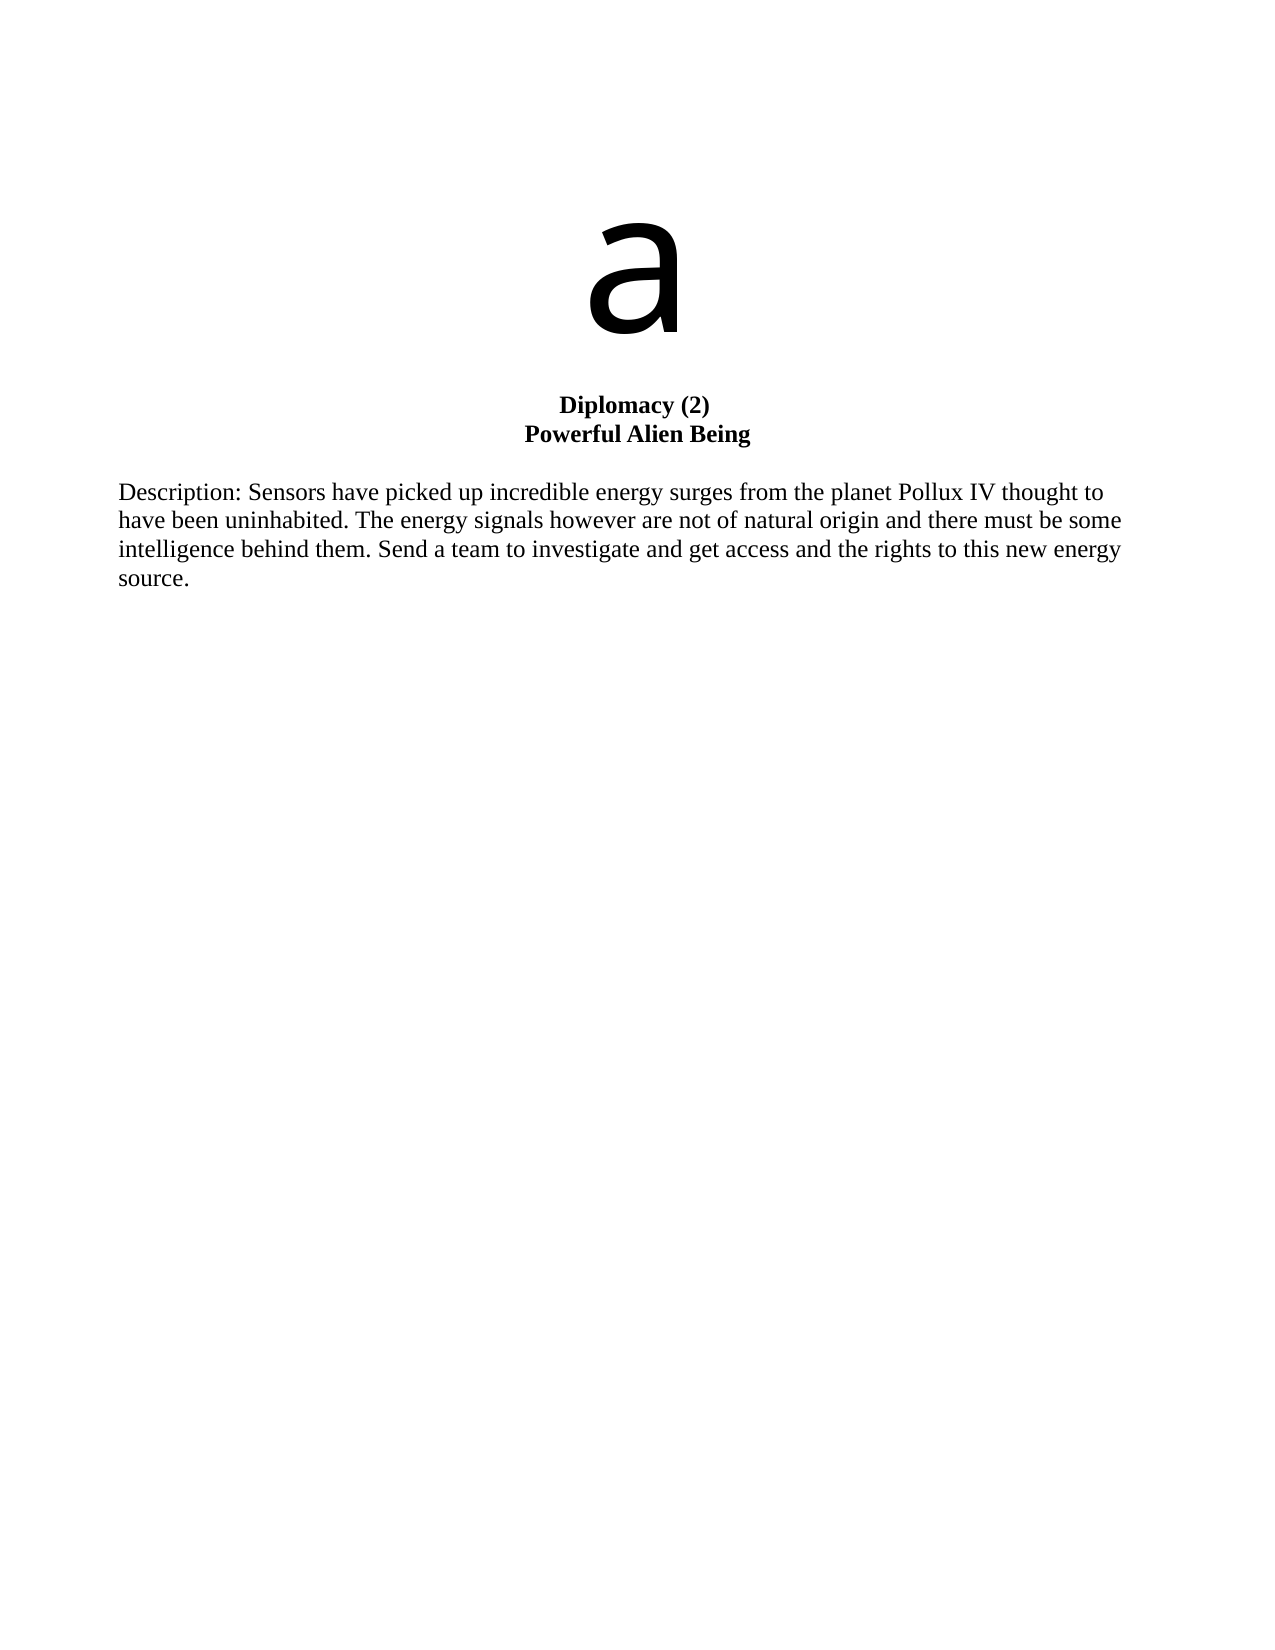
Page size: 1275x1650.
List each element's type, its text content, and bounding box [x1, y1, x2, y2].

text Powerful Alien Being [118, 419, 1157, 448]
text a [118, 118, 1157, 391]
text Description: Sensors have picked up incredible energy surges from the planet Pollux IV thought to have been uninhabited. The energy signals however are not of natural origin and there must be some intelligence behind them. Send a team to investigate and get access and the rights to this new energy source. [118, 477, 1157, 592]
text Diplomacy (2) [118, 391, 1157, 419]
